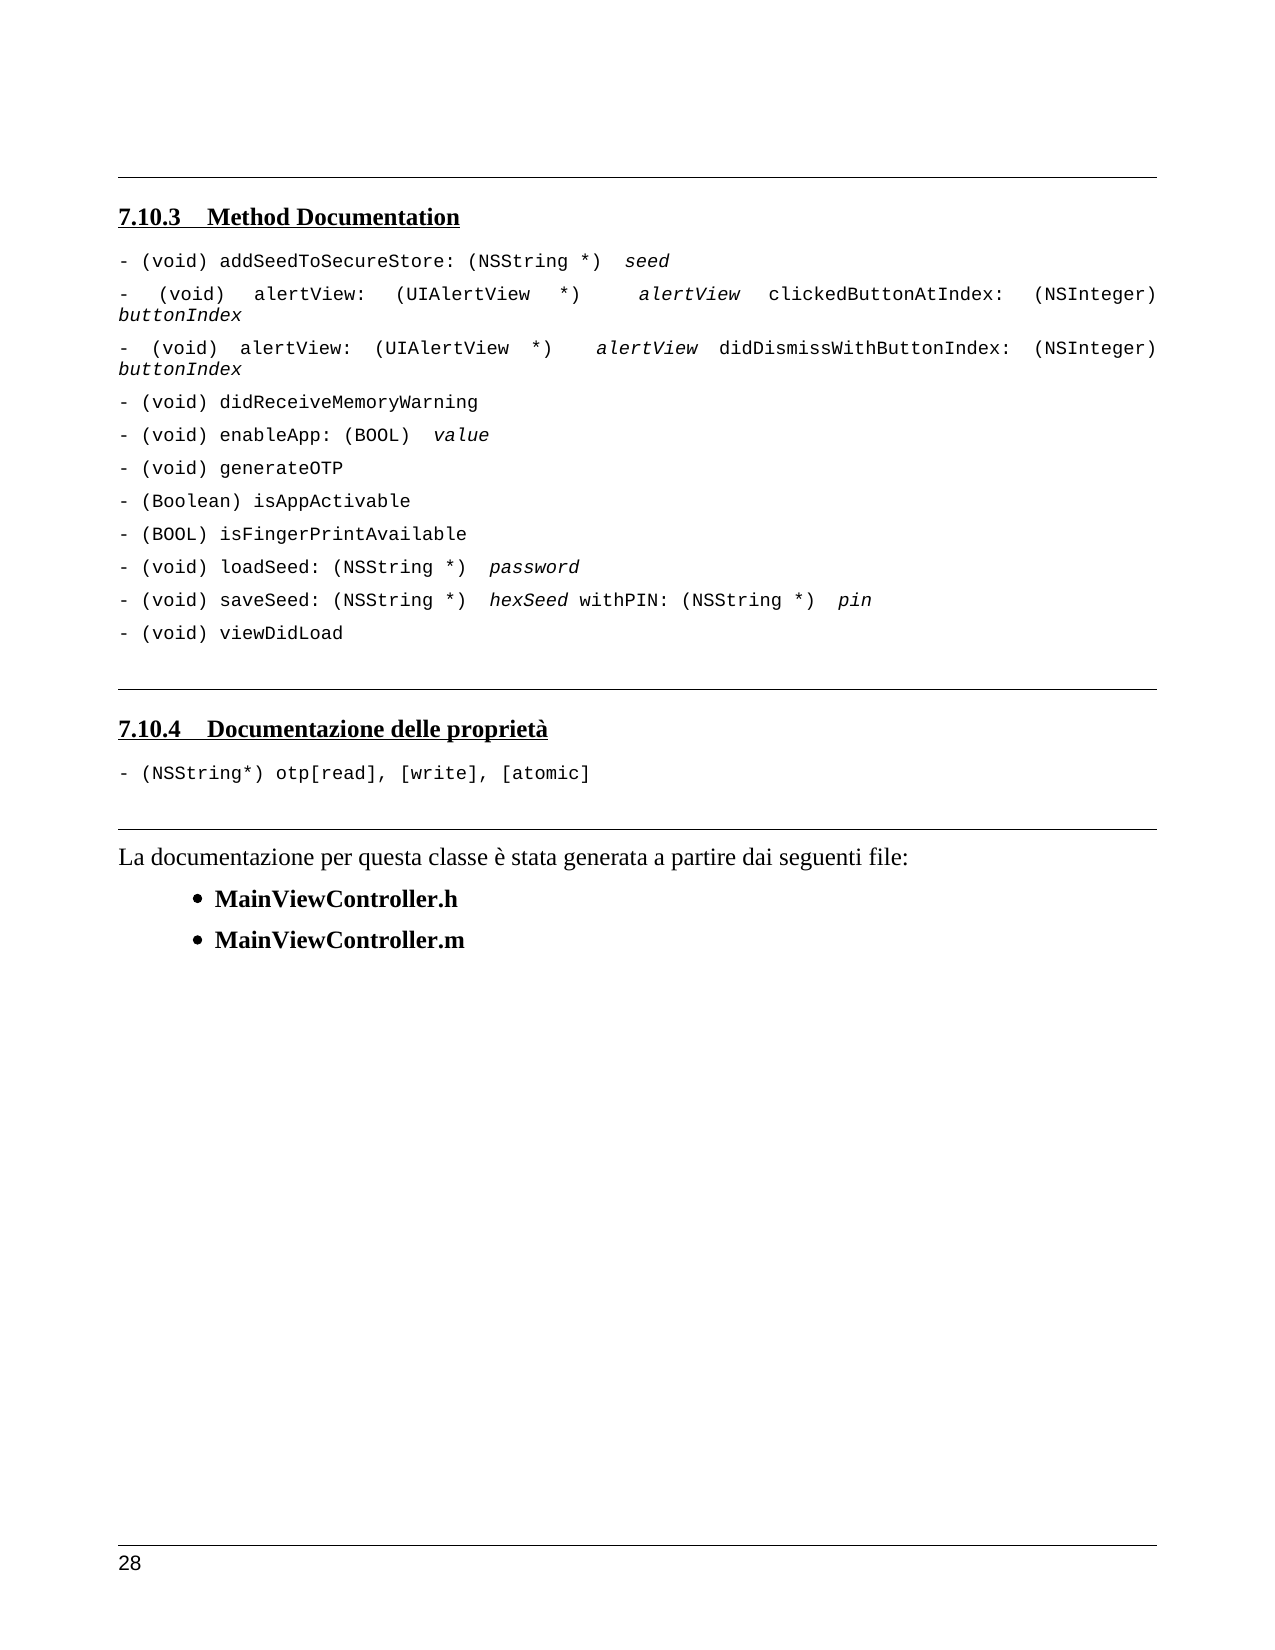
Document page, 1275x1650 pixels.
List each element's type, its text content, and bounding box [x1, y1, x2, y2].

subtitle - (void) loadSeed: (NSString *) password [118, 558, 1157, 579]
subtitle - (void) enableApp: (BOOL) value [118, 426, 1157, 447]
list MainViewController.h [193, 885, 1157, 913]
subtitle - (void) didReceiveMemoryWarning [118, 393, 1157, 414]
subtitle - (void) viewDidLoad [118, 624, 1157, 645]
subtitle - (void) addSeedToSecureStore: (NSString *) seed [118, 251, 1157, 273]
subtitle Documentazione delle proprietà [118, 715, 1157, 743]
subtitle - (void) alertView: (UIAlertView *) alertView clickedButtonAtIndex: (NSInteger) buttonIndex [118, 284, 1157, 327]
subtitle - (Boolean) isAppActivable [118, 492, 1157, 513]
subtitle - (void) saveSeed: (NSString *) hexSeed withPIN: (NSString *) pin [118, 591, 1157, 612]
subtitle - (BOOL) isFingerPrintAvailable [118, 525, 1157, 546]
subtitle - (void) generateOTP [118, 459, 1157, 480]
subtitle - (void) alertView: (UIAlertView *) alertView didDismissWithButtonIndex: (NSInteger) buttonIndex [118, 339, 1157, 381]
list MainViewController.m [193, 926, 1157, 954]
subtitle Method Documentation [118, 203, 1157, 231]
text La documentazione per questa classe è stata generata a partire dai seguenti file: [118, 843, 1157, 871]
subtitle - (NSString*) otp[read], [write], [atomic] [118, 763, 1157, 785]
